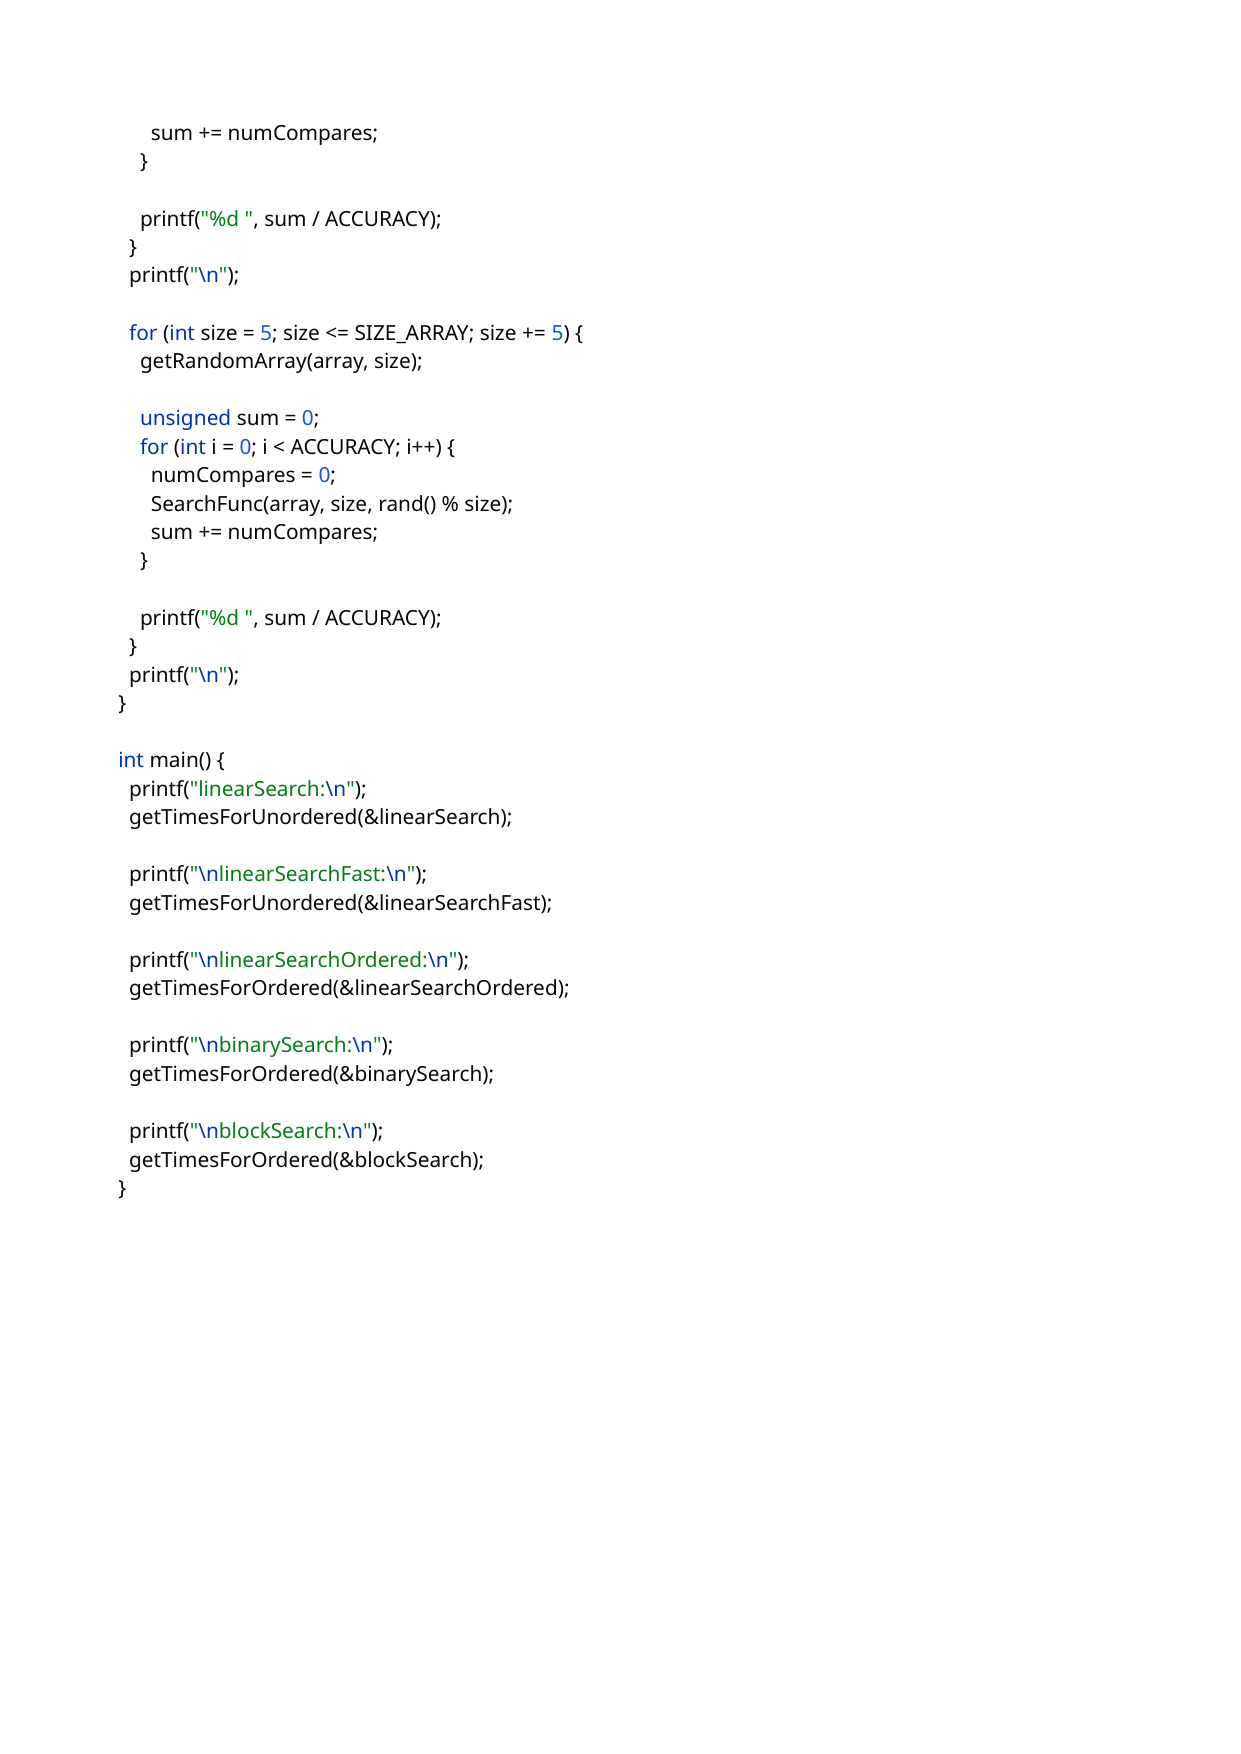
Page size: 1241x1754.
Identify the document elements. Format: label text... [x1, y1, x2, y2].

text sum += numCompares; } printf("%d ", sum / ACCURACY); } printf("\n"); for (int size = 5; size <= SIZE_ARRAY; size += 5) { getRandomArray(array, size); unsigned sum = 0; for (int i = 0; i < ACCURACY; i++) { numCompares = 0; SearchFunc(array, size, rand() % size); sum += numCompares; } printf("%d ", sum / ACCURACY); } printf("\n"); } int main() { printf("linearSearch:\n"); getTimesForUnordered(&linearSearch); printf("\nlinearSearchFast:\n"); getTimesForUnordered(&linearSearchFast); printf("\nlinearSearchOrdered:\n"); getTimesForOrdered(&linearSearchOrdered); printf("\nbinarySearch:\n"); getTimesForOrdered(&binarySearch); printf("\nblockSearch:\n"); getTimesForOrdered(&blockSearch); } [118, 118, 1017, 1202]
